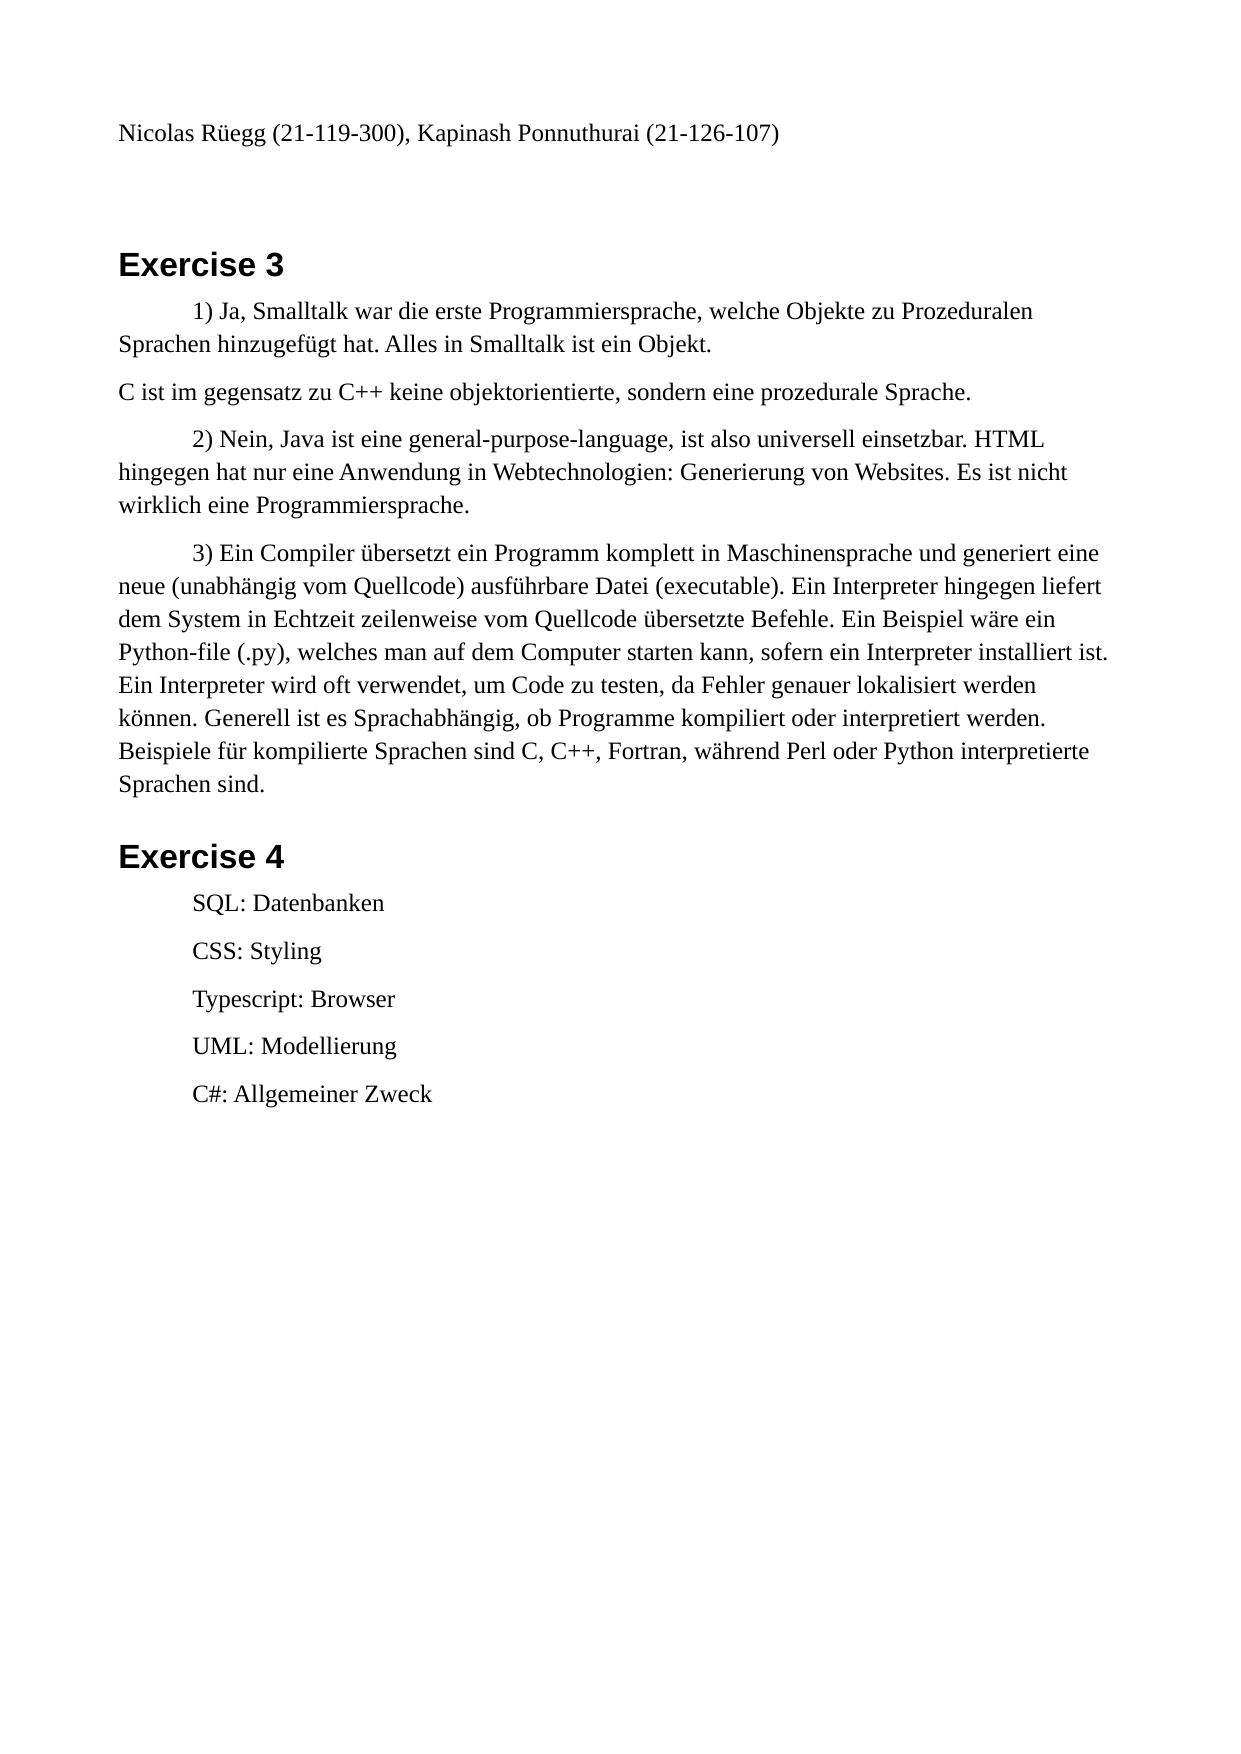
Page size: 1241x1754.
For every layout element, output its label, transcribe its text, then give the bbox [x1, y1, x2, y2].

text Typescript: Browser [118, 984, 1122, 1012]
text 3) Ein Compiler übersetzt ein Programm komplett in Maschinensprache und generiert eine neue (unabhängig vom Quellcode) ausführbare Datei (executable). Ein Interpreter hingegen liefert dem System in Echtzeit zeilenweise vom Quellcode übersetzte Befehle. Ein Beispiel wäre ein Python-file (.py), welches man auf dem Computer starten kann, sofern ein Interpreter installiert ist. Ein Interpreter wird oft verwendet, um Code zu testen, da Fehler genauer lokalisiert werden können. Generell ist es Sprachabhängig, ob Programme kompiliert oder interpretiert werden. Beispiele für kompilierte Sprachen sind C, C++, Fortran, während Perl oder Python interpretierte Sprachen sind. [118, 538, 1122, 798]
text C ist im gegensatz zu C++ keine objektorientierte, sondern eine prozedurale Sprache. [118, 377, 1122, 405]
text CSS: Styling [118, 936, 1122, 965]
text UML: Modellierung [118, 1031, 1122, 1060]
text 2) Nein, Java ist eine general-purpose-language, ist also universell einsetzbar. HTML hingegen hat nur eine Anwendung in Webtechnologien: Generierung von Websites. Es ist nicht wirklich eine Programmiersprache. [118, 424, 1122, 519]
subtitle Exercise 3 [118, 245, 1122, 283]
text C#: Allgemeiner Zweck [118, 1079, 1122, 1108]
subtitle Exercise 4 [118, 837, 1122, 876]
text 1) Ja, Smalltalk war die erste Programmiersprache, welche Objekte zu Prozeduralen Sprachen hinzugefügt hat. Alles in Smalltalk ist ein Objekt. [118, 296, 1122, 358]
text SQL: Datenbanken [118, 888, 1122, 917]
